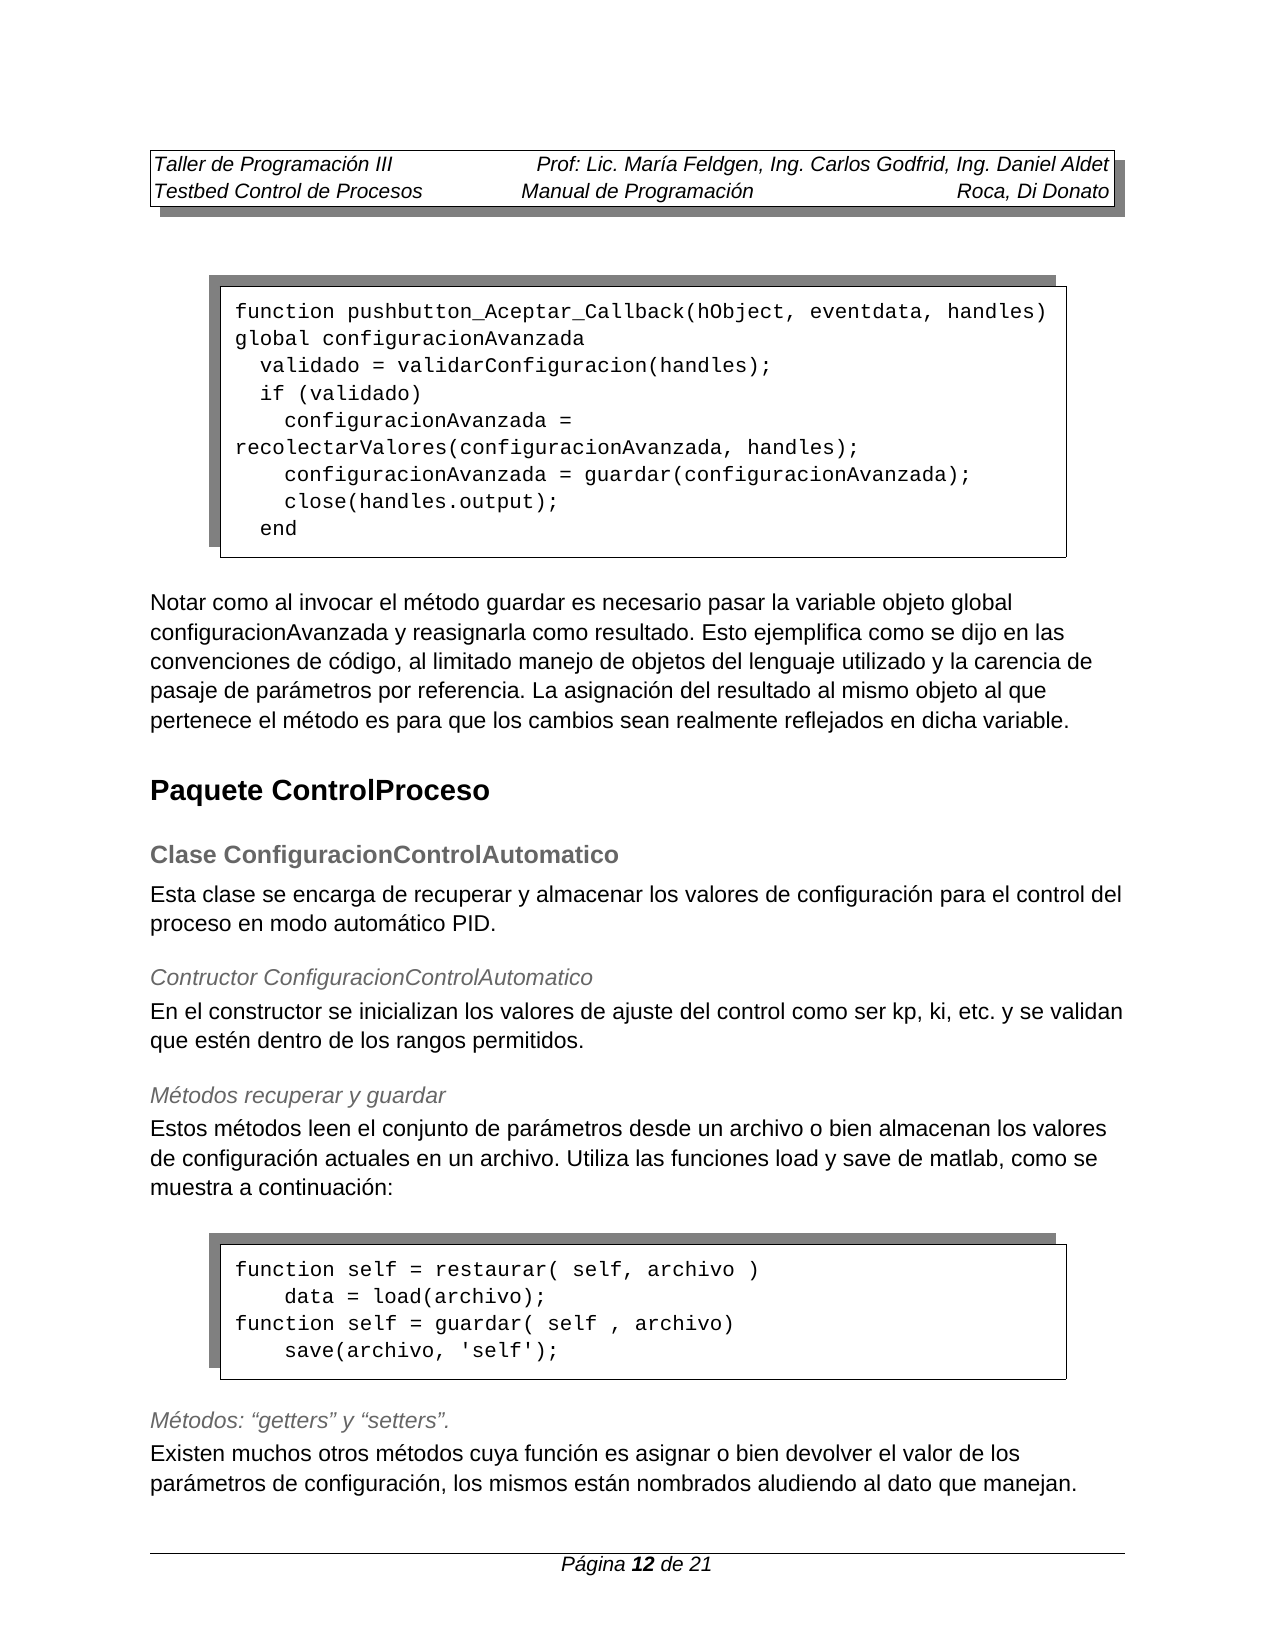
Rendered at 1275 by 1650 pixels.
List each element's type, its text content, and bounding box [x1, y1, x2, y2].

text function pushbutton_Aceptar_Callback(hObject, eventdata, handles) [221, 287, 1066, 313]
text global configuracionAvanzada [221, 313, 1066, 340]
text validado = validarConfiguracion(handles); [221, 340, 1066, 368]
text configuracionAvanzada = guardar(configuracionAvanzada); [221, 449, 1066, 476]
text if (validado) [221, 368, 1066, 395]
subtitle Paquete ControlProceso [150, 774, 1125, 807]
text Existen muchos otros métodos cuya función es asignar o bien devolver el valor de los parámetros de configuración, los mismos están nombrados aludiendo al dato que manejan. [150, 1441, 1125, 1496]
text data = load(archivo); [221, 1271, 1066, 1298]
text En el constructor se inicializan los valores de ajuste del control como ser kp, ki, etc. y se validan que estén dentro de los rangos permitidos. [150, 998, 1125, 1053]
text save(archivo, 'self'); [221, 1326, 1066, 1379]
subtitle Clase ConfiguracionControlAutomatico [150, 841, 1125, 869]
text function self = guardar( self , archivo) [221, 1298, 1066, 1326]
subtitle Métodos recuperar y guardar [150, 1082, 1125, 1108]
text Estos métodos leen el conjunto de parámetros desde un archivo o bien almacenan los valores de configuración actuales en un archivo. Utiliza las funciones load y save de matlab, como se muestra a continuación: [150, 1116, 1125, 1200]
text close(handles.output); [221, 476, 1066, 503]
text Notar como al invocar el método guardar es necesario pasar la variable objeto global configuracionAvanzada y reasignarla como resultado. Esto ejemplifica como se dijo en las convenciones de código, al limitado manejo de objetos del lenguaje utilizado y la carencia de pasaje de parámetros por referencia. La asignación del resultado al mismo objeto al que pertenece el método es para que los cambios sean realmente reflejados en dicha variable. [150, 590, 1125, 733]
text end [221, 503, 1066, 557]
text configuracionAvanzada = recolectarValores(configuracionAvanzada, handles); [221, 395, 1066, 449]
text function self = restaurar( self, archivo ) [221, 1245, 1066, 1271]
text Esta clase se encarga de recuperar y almacenar los valores de configuración para el control del proceso en modo automático PID. [150, 881, 1125, 936]
subtitle Contructor ConfiguracionControlAutomatico [150, 965, 1125, 991]
subtitle Métodos: “getters” y “setters”. [150, 1407, 1125, 1433]
